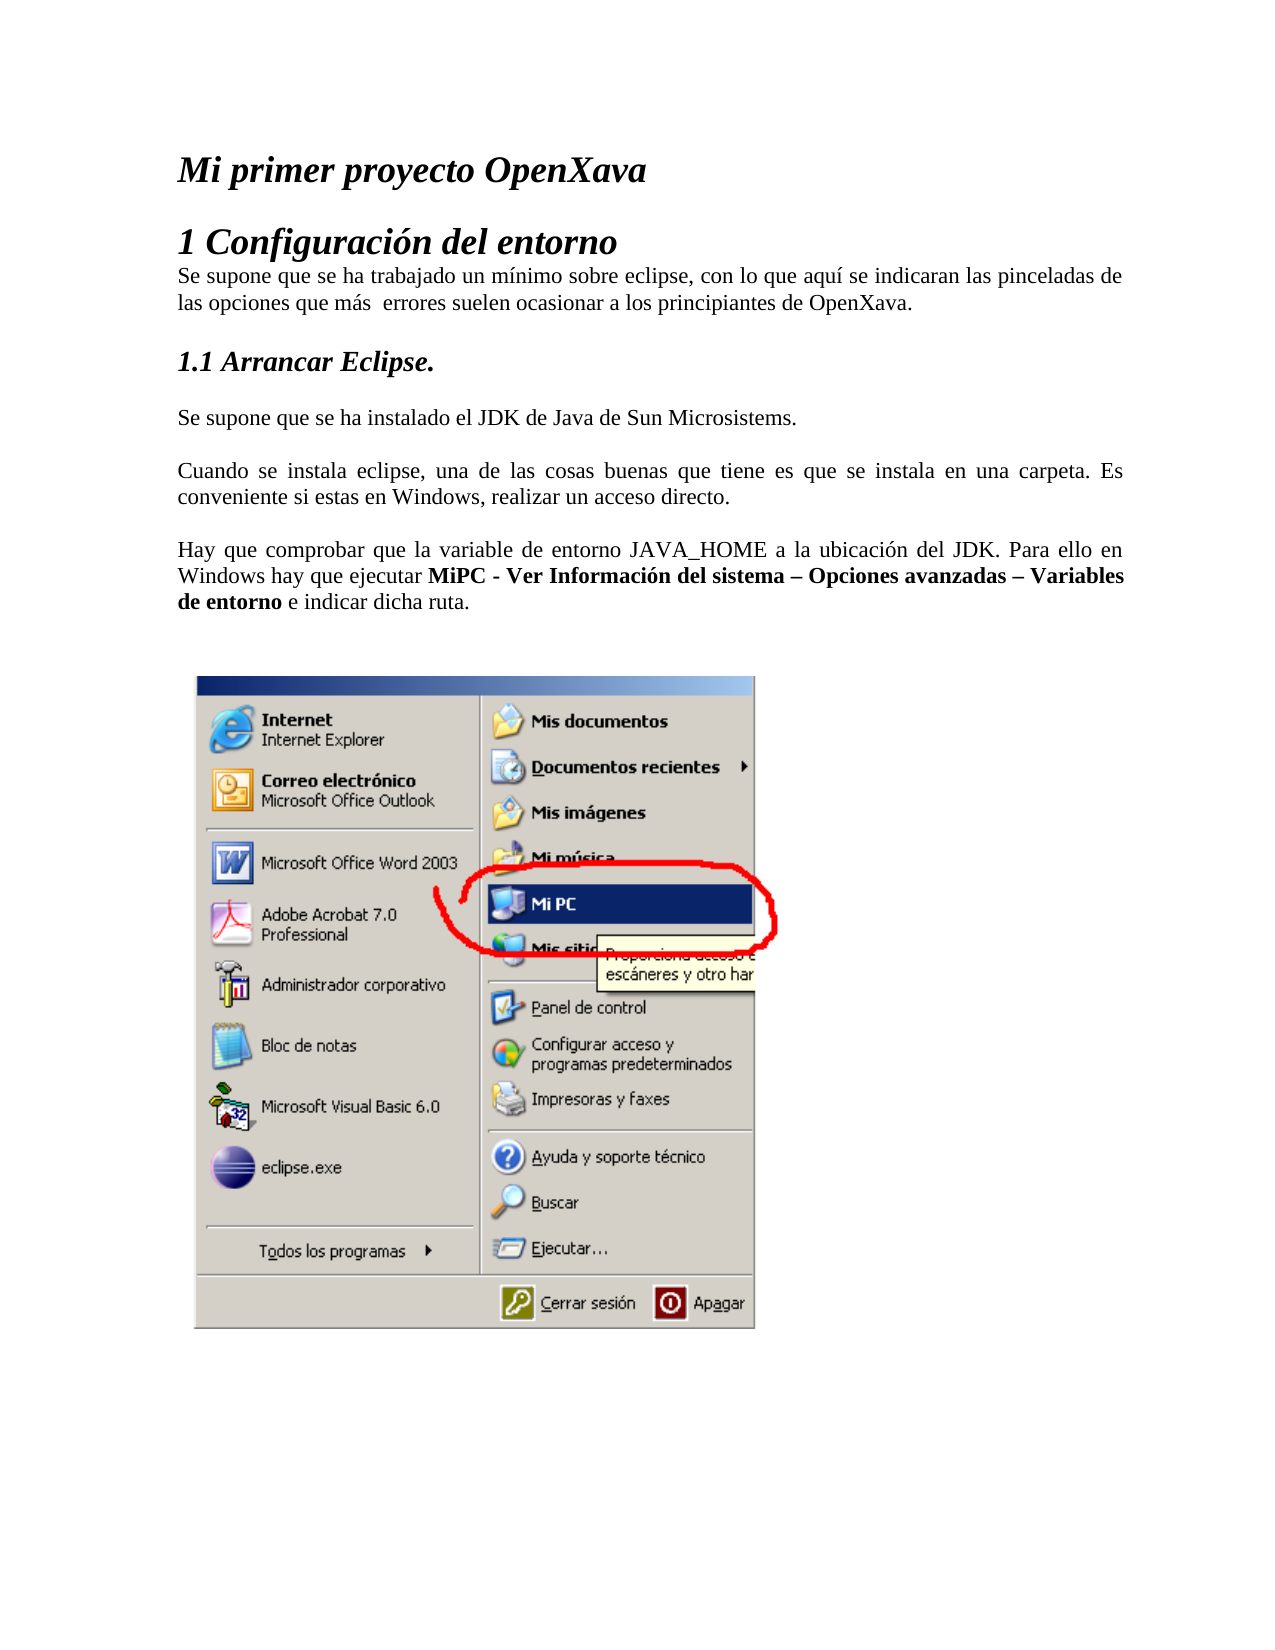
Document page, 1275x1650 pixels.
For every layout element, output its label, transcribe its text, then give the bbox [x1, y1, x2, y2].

text Se supone que se ha instalado el JDK de Java de Sun Microsistems. [177, 404, 1125, 430]
text Mi primer proyecto OpenXava [177, 148, 1125, 191]
picture [193, 676, 785, 1329]
text Se supone que se ha trabajado un mínimo sobre eclipse, con lo que aquí se indicaran las pinceladas de las opciones que más errores suelen ocasionar a los principiantes de OpenXava. [177, 263, 1125, 315]
text Cuando se instala eclipse, una de las cosas buenas que tiene es que se instala en una carpeta. Es conveniente si estas en Windows, realizar un acceso directo. [177, 457, 1125, 509]
text 1.1 Arrancar Eclipse. [177, 344, 1125, 378]
text 1 Configuración del entorno [177, 219, 1125, 263]
text Hay que comprobar que la variable de entorno JAVA_HOME a la ubicación del JDK. Para ello en Windows hay que ejecutar MiPC - Ver Información del sistema – Opciones avanzadas – Variables de entorno e indicar dicha ruta. [177, 536, 1125, 615]
